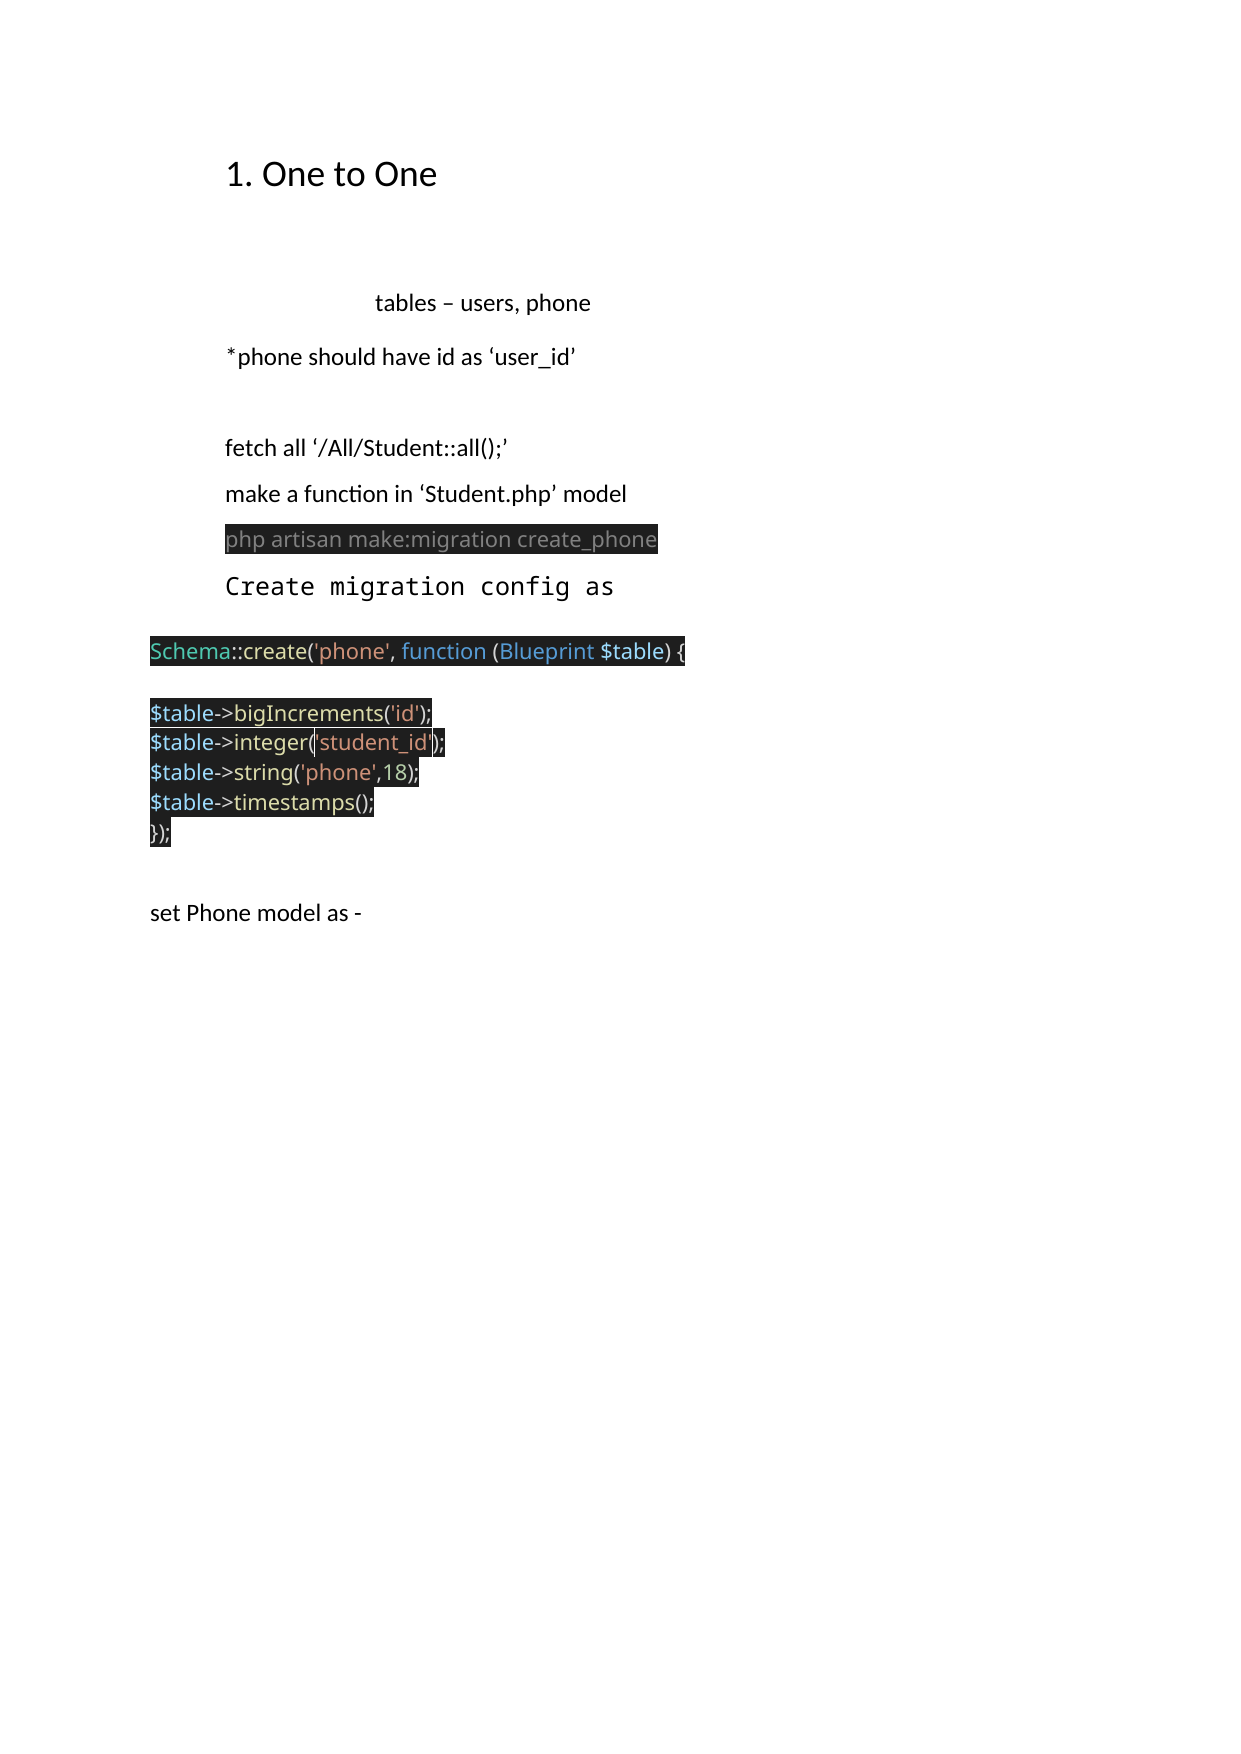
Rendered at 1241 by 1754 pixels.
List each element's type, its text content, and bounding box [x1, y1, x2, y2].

text $table->timestamps(); [150, 787, 1090, 817]
list tables – users, phone [225, 287, 1090, 318]
list 1. One to One [225, 150, 1090, 196]
list Create migration config as [225, 568, 1090, 603]
list fetch all ‘/All/Student::all();’ [225, 432, 1090, 463]
text $table->string('phone',18); [150, 757, 1090, 787]
text }); [150, 817, 1090, 847]
list php artisan make:migration create_phone [225, 524, 1090, 554]
text Schema::create('phone', function (Blueprint $table) { [150, 636, 1090, 666]
text $table->integer('student_id'); [150, 727, 1090, 757]
list *phone should have id as ‘user_id’ [225, 341, 1090, 371]
list set Phone model as - [150, 898, 1090, 928]
list make a function in ‘Student.php’ model [225, 478, 1090, 509]
text $table->bigIncrements('id'); [150, 698, 1090, 727]
